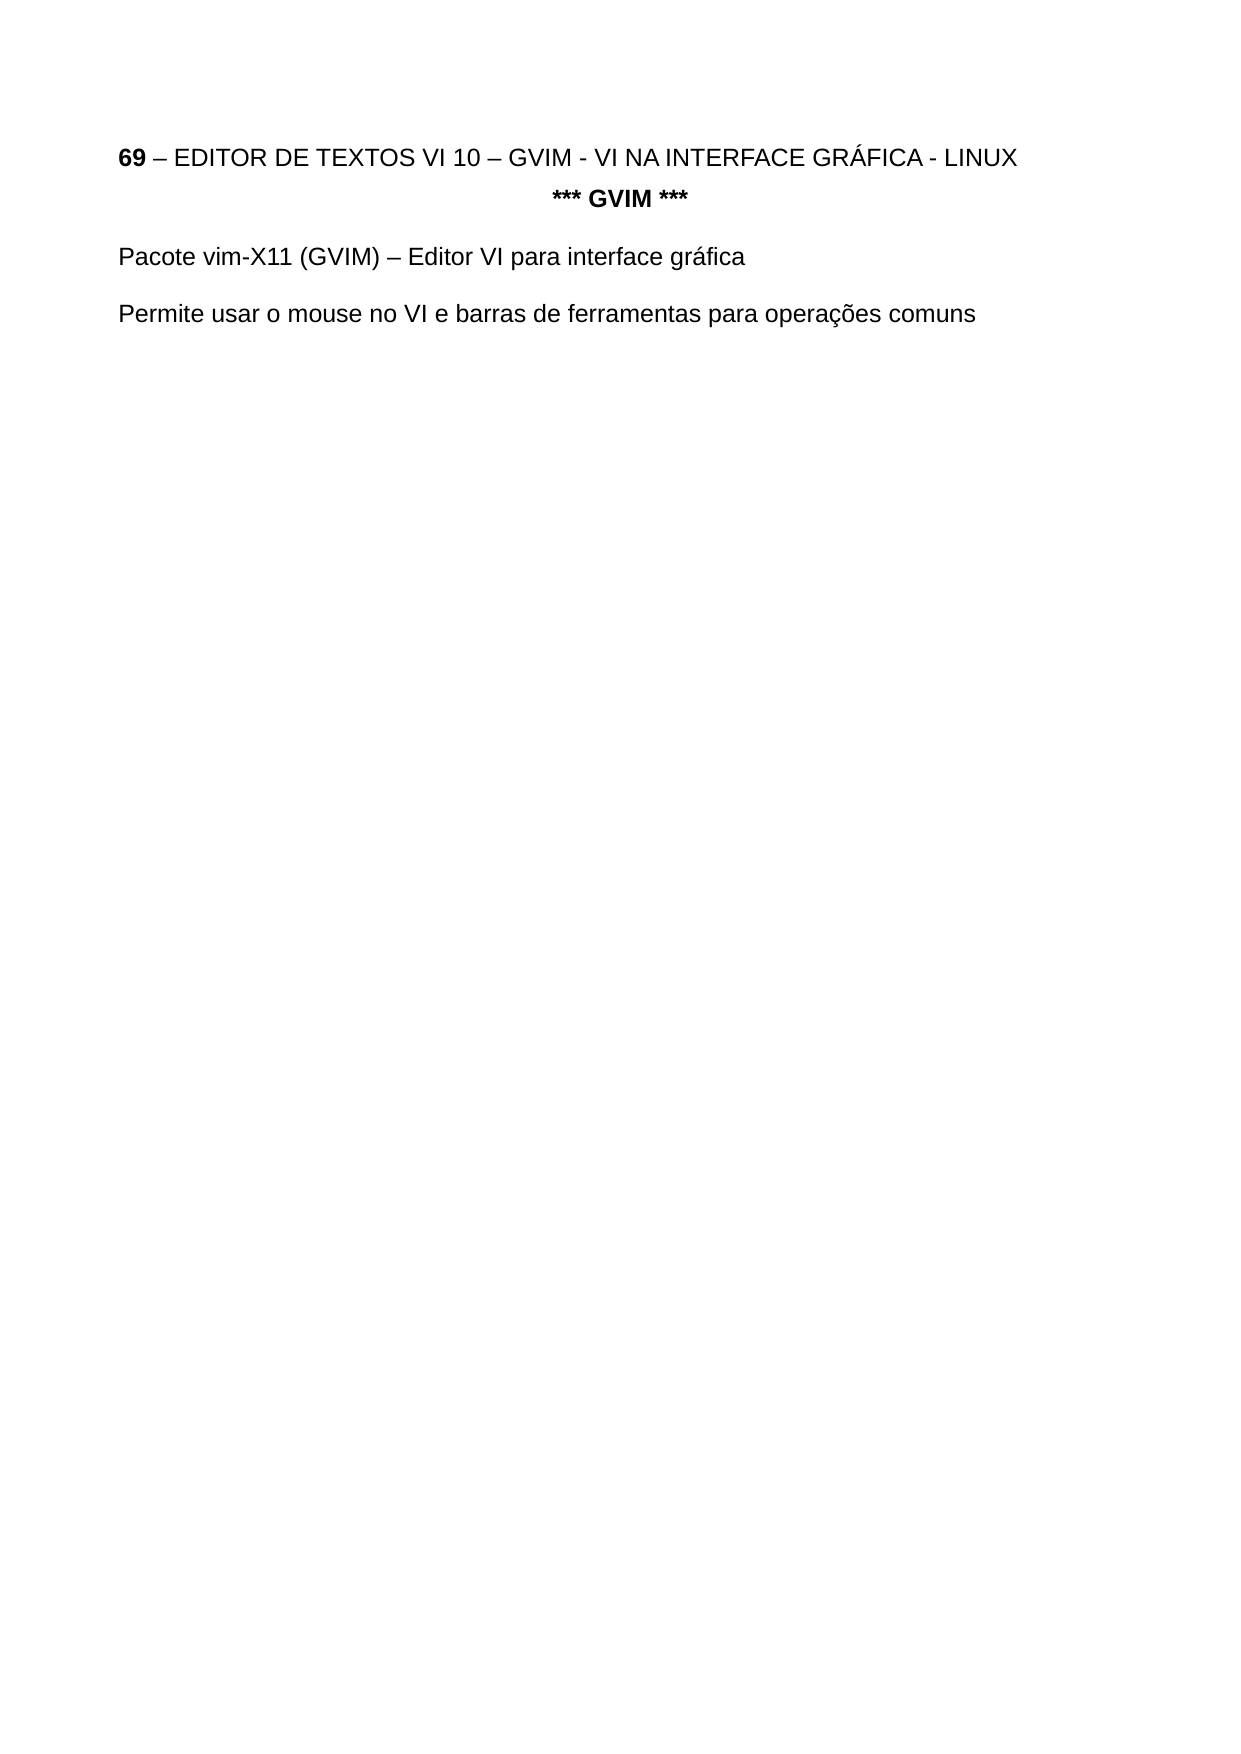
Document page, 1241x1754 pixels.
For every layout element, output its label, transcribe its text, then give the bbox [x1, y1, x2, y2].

subtitle 69 – EDITOR DE TEXTOS VI 10 – GVIM - VI NA INTERFACE GRÁFICA - LINUX [118, 143, 1122, 172]
text Permite usar o mouse no VI e barras de ferramentas para operações comuns [118, 299, 1122, 328]
text *** GVIM *** [118, 184, 1122, 213]
text Pacote vim-X11 (GVIM) – Editor VI para interface gráfica [118, 242, 1122, 271]
